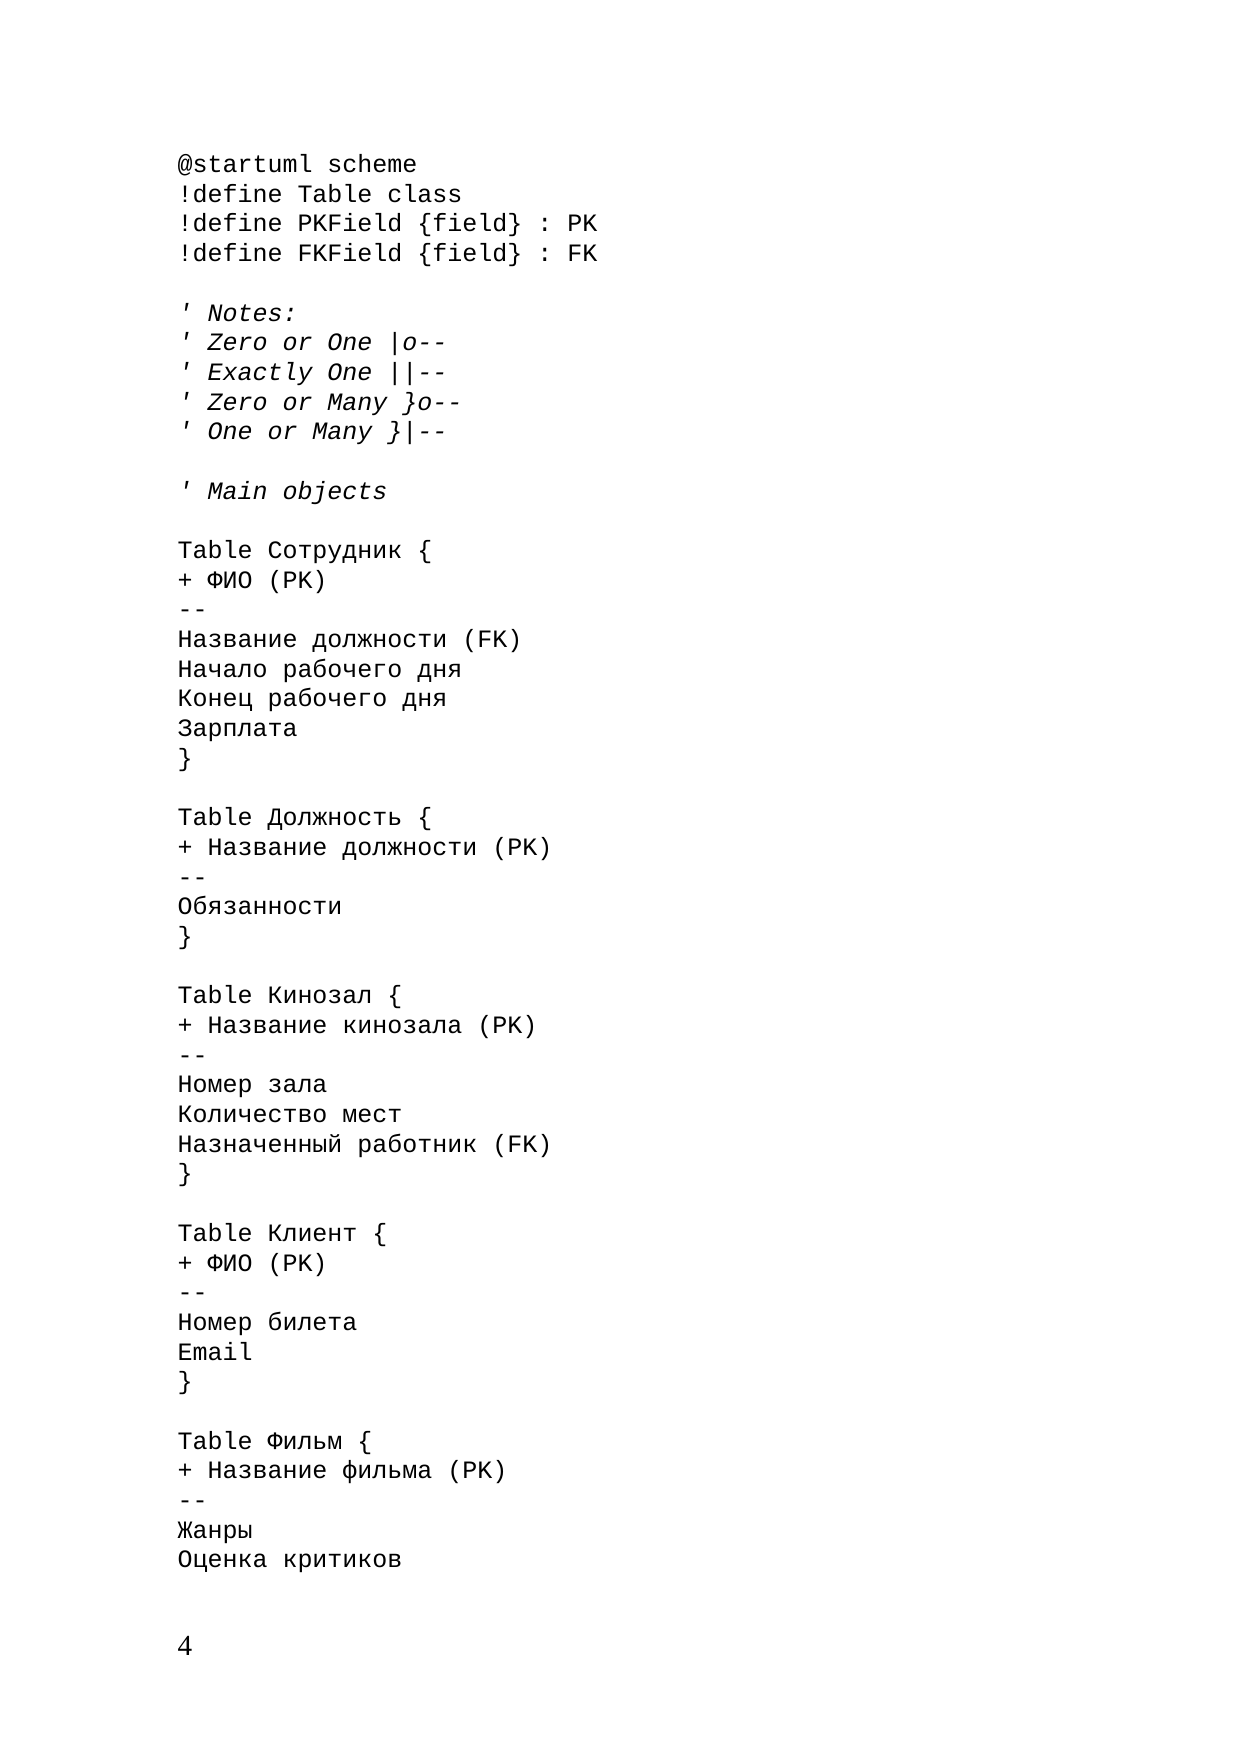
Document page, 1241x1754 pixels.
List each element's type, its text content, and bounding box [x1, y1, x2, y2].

text + ФИО (PK) [177, 566, 1152, 596]
text } [177, 922, 1152, 952]
text Назначенный работник (FK) [177, 1130, 1152, 1160]
text Table Клиент { [177, 1219, 1152, 1249]
text Зарплата [177, 714, 1152, 744]
text Table Фильм { [177, 1427, 1152, 1457]
text ' Exactly One ||-- [177, 358, 1152, 388]
text !define Table class [177, 180, 1152, 210]
text + ФИО (PK) [177, 1249, 1152, 1278]
text Table Должность { [177, 803, 1152, 833]
text + Название кинозала (PK) [177, 1011, 1152, 1041]
text @startuml scheme [177, 152, 1152, 180]
text Начало рабочего дня [177, 655, 1152, 685]
text + Название должности (PK) [177, 833, 1152, 863]
text Конец рабочего дня [177, 685, 1152, 714]
text Table Кинозал { [177, 982, 1152, 1011]
text ' Main objects [177, 477, 1152, 507]
text Номер зала [177, 1071, 1152, 1100]
text -- [177, 1041, 1152, 1071]
text -- [177, 1278, 1152, 1308]
text !define PKField {field} : PK [177, 210, 1152, 239]
text -- [177, 863, 1152, 892]
text Обязанности [177, 892, 1152, 922]
text ' Zero or One |o-- [177, 328, 1152, 358]
text + Название фильма (PK) [177, 1457, 1152, 1486]
text Номер билета [177, 1308, 1152, 1338]
text ' Notes: [177, 299, 1152, 328]
text } [177, 1160, 1152, 1189]
text Email [177, 1338, 1152, 1367]
text -- [177, 1486, 1152, 1516]
text ' Zero or Many }o-- [177, 388, 1152, 417]
text Table Сотрудник { [177, 536, 1152, 566]
text Жанры [177, 1516, 1152, 1546]
text Количество мест [177, 1100, 1152, 1130]
text ' One or Many }|-- [177, 417, 1152, 447]
text } [177, 1367, 1152, 1397]
text !define FKField {field} : FK [177, 239, 1152, 269]
text Оценка критиков [177, 1546, 1152, 1575]
text } [177, 744, 1152, 774]
text Название должности (FK) [177, 625, 1152, 655]
text -- [177, 596, 1152, 625]
